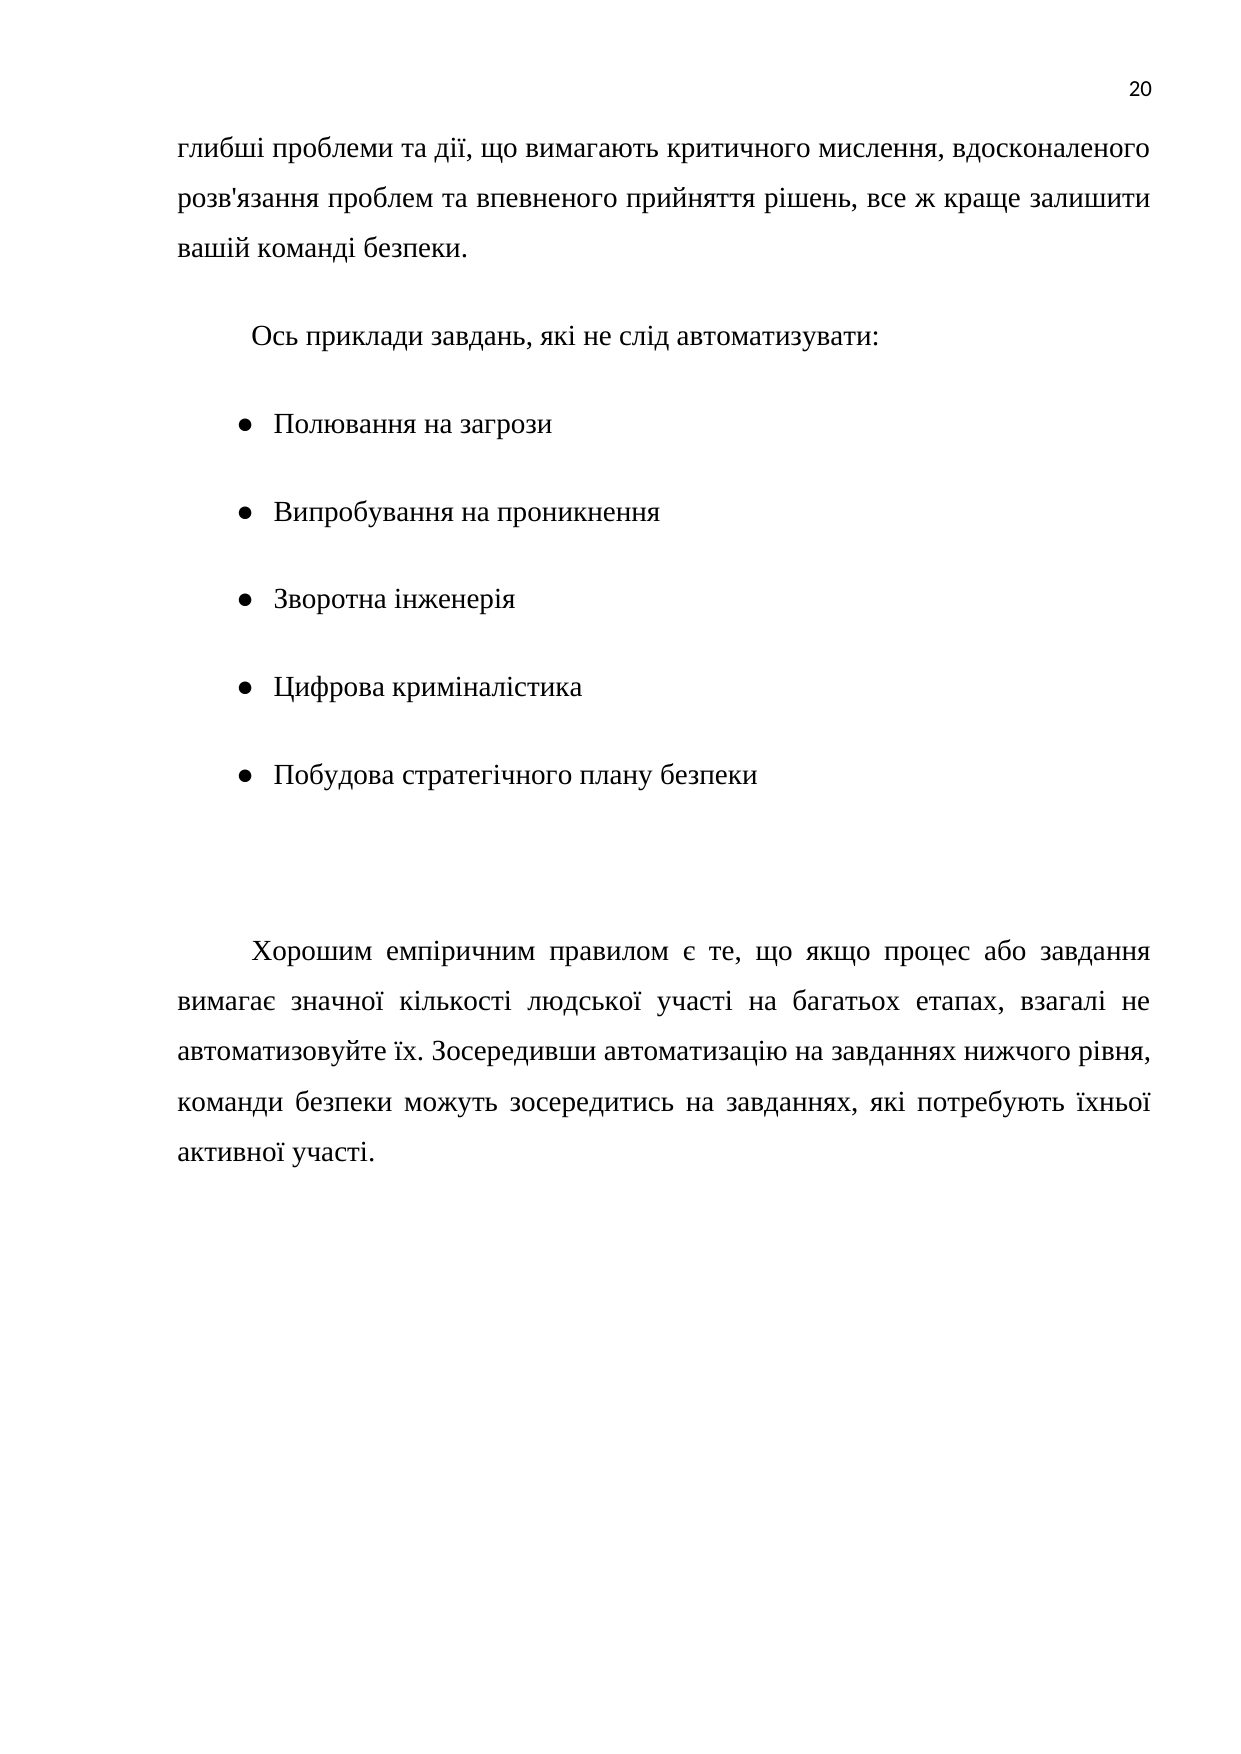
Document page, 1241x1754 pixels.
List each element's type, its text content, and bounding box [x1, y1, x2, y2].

text Ось приклади завдань, які не слід автоматизувати: [177, 318, 1152, 352]
text глибші проблеми та дії, що вимагають критичного мислення, вдосконаленого розв'язання проблем та впевненого прийняття рішень, все ж краще залишити вашій команді безпеки. [177, 130, 1152, 264]
list Випробування на проникнення [236, 494, 1152, 527]
list Полювання на загрози [236, 406, 1152, 439]
list Побудова стратегічного плану безпеки [236, 757, 1152, 791]
list Цифрова криміналістика [236, 669, 1152, 703]
list Зворотна інженерія [236, 582, 1152, 615]
text Хорошим емпіричним правилом є те, що якщо процес або завдання вимагає значної кількості людської участі на багатьох етапах, взагалі не автоматизовуйте їх. Зосередивши автоматизацію на завданнях нижчого рівня, команди безпеки можуть зосередитись на завданнях, які потребують їхньої активної участі. [177, 933, 1152, 1168]
